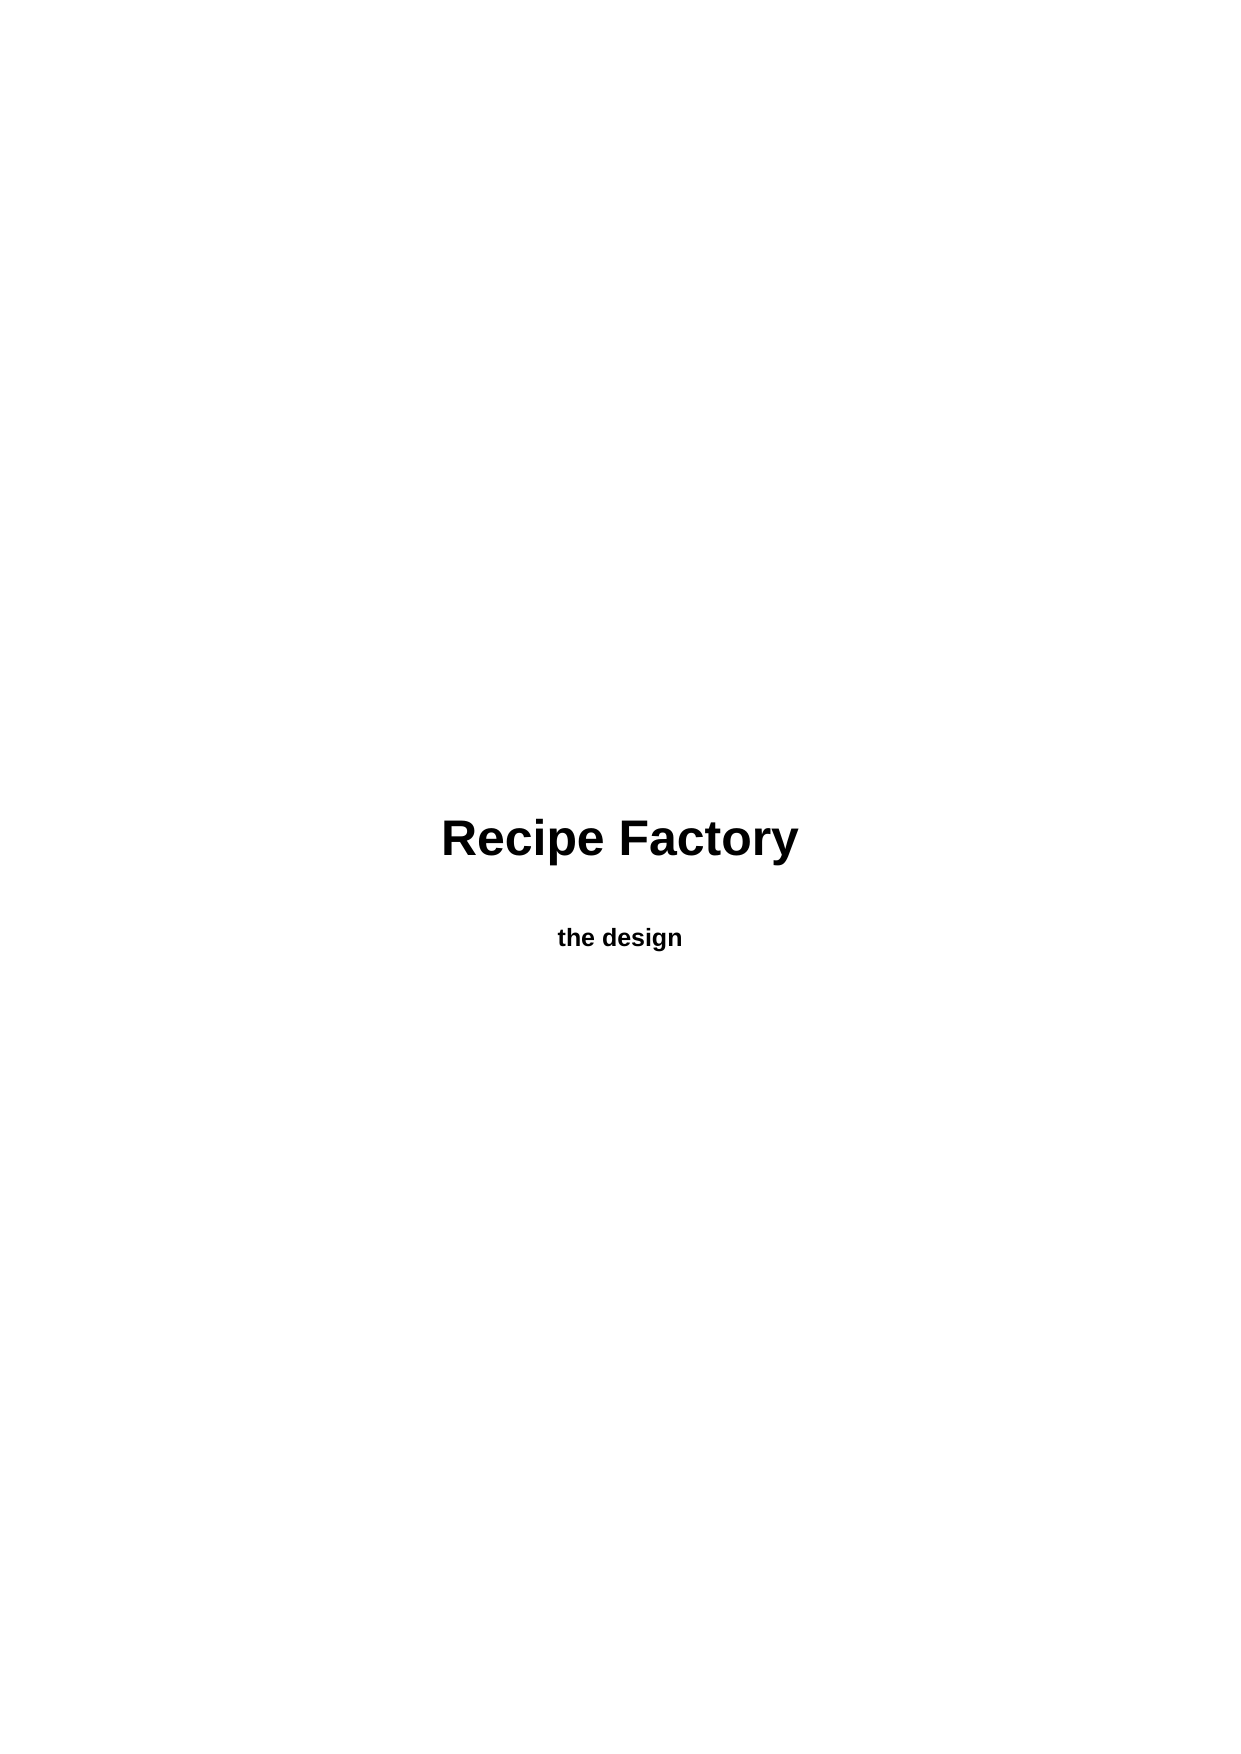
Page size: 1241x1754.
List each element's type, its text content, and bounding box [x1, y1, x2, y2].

text Recipe Factory [118, 808, 1122, 866]
text the design [118, 923, 1122, 952]
